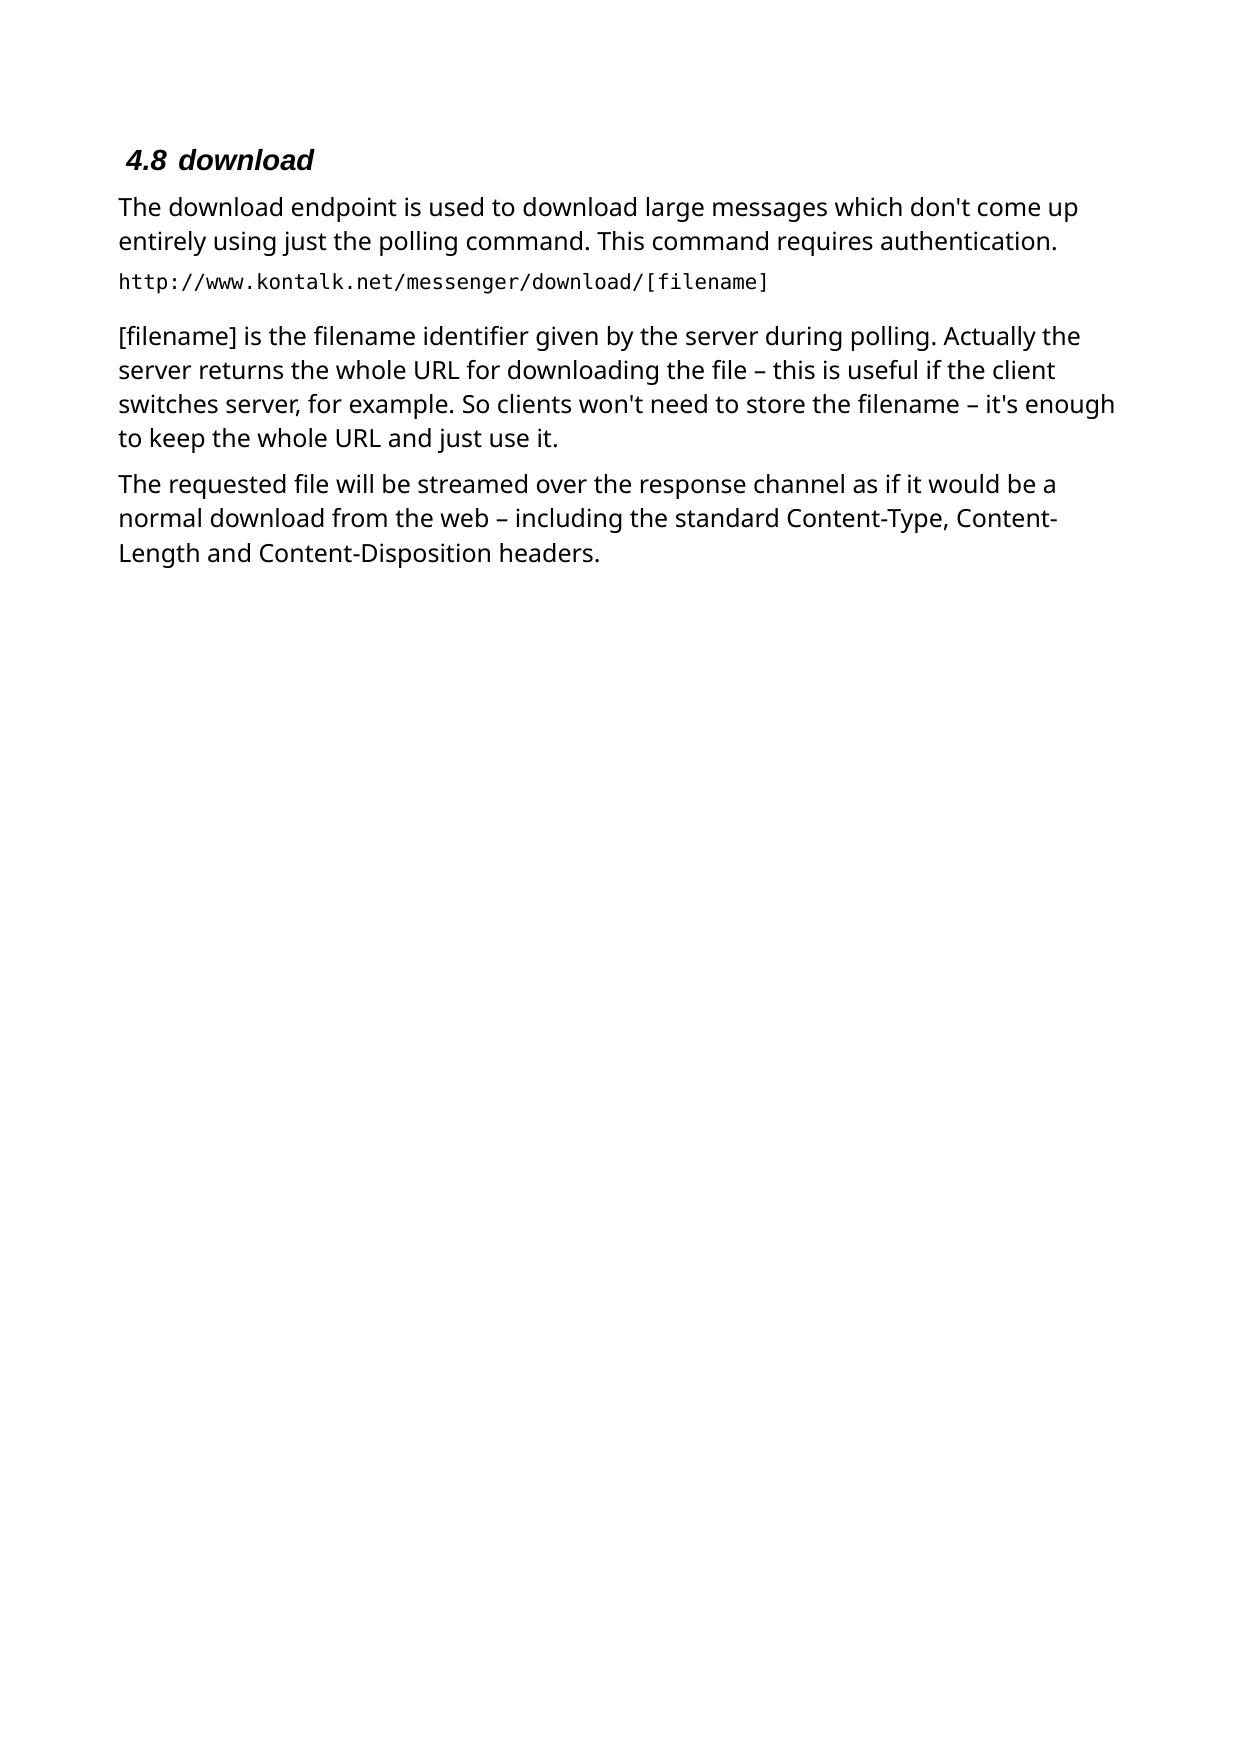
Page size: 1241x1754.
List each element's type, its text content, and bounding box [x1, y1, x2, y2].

subtitle download [118, 143, 1122, 177]
text [filename] is the filename identifier given by the server during polling. Actually the server returns the whole URL for downloading the file – this is useful if the client switches server, for example. So clients won't need to store the filename – it's enough to keep the whole URL and just use it. [118, 318, 1122, 454]
text The requested file will be streamed over the response channel as if it would be a normal download from the web – including the standard Content-Type, Content-Length and Content-Disposition headers. [118, 467, 1122, 569]
text http://www.kontalk.net/messenger/download/[filename] [118, 270, 1122, 294]
text The download endpoint is used to download large messages which don't come up entirely using just the polling command. This command requires authentication. [118, 189, 1122, 257]
